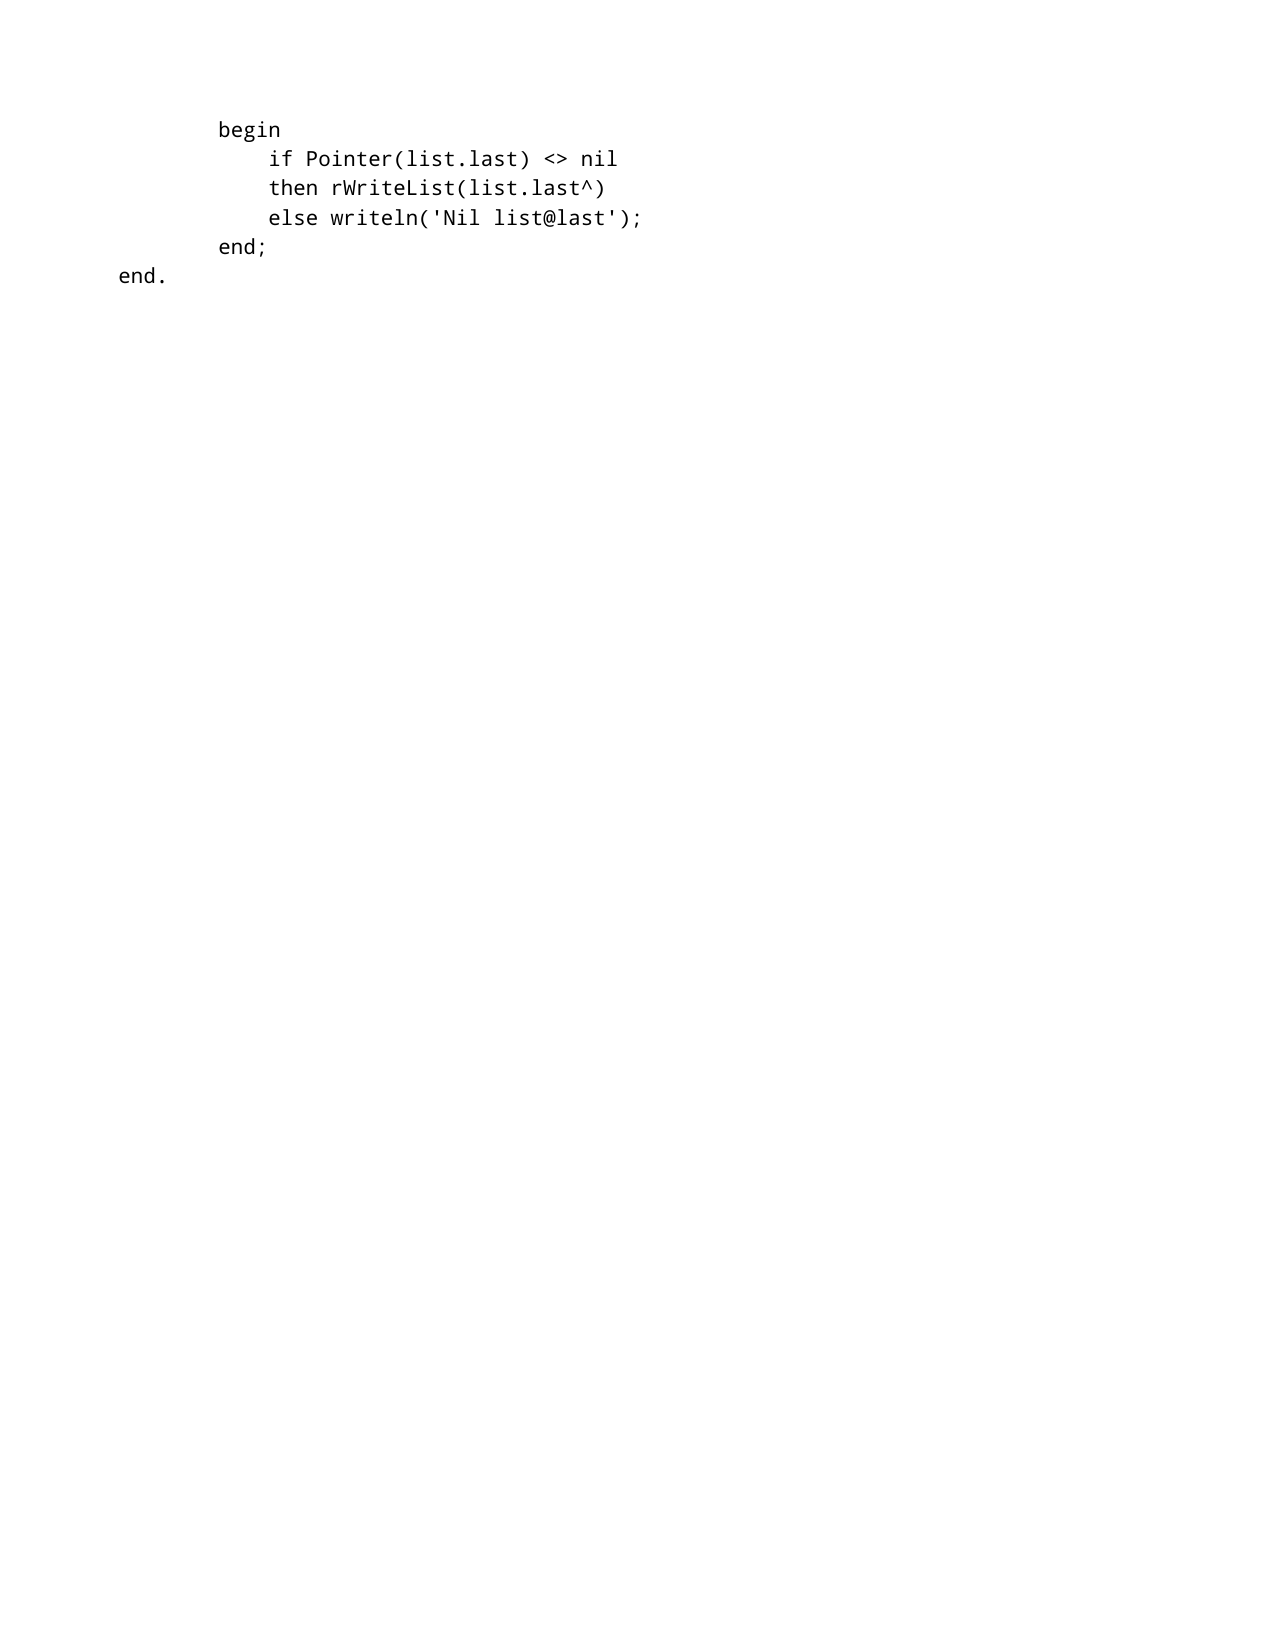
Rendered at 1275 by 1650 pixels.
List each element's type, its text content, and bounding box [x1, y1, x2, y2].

text end. [118, 264, 1157, 288]
text then rWriteList(list.last^) [118, 176, 1157, 201]
text if Pointer(list.last) <> nil [118, 147, 1157, 172]
text begin [118, 118, 1157, 142]
text end; [118, 235, 1157, 259]
text else writeln('Nil list@last'); [118, 206, 1157, 230]
